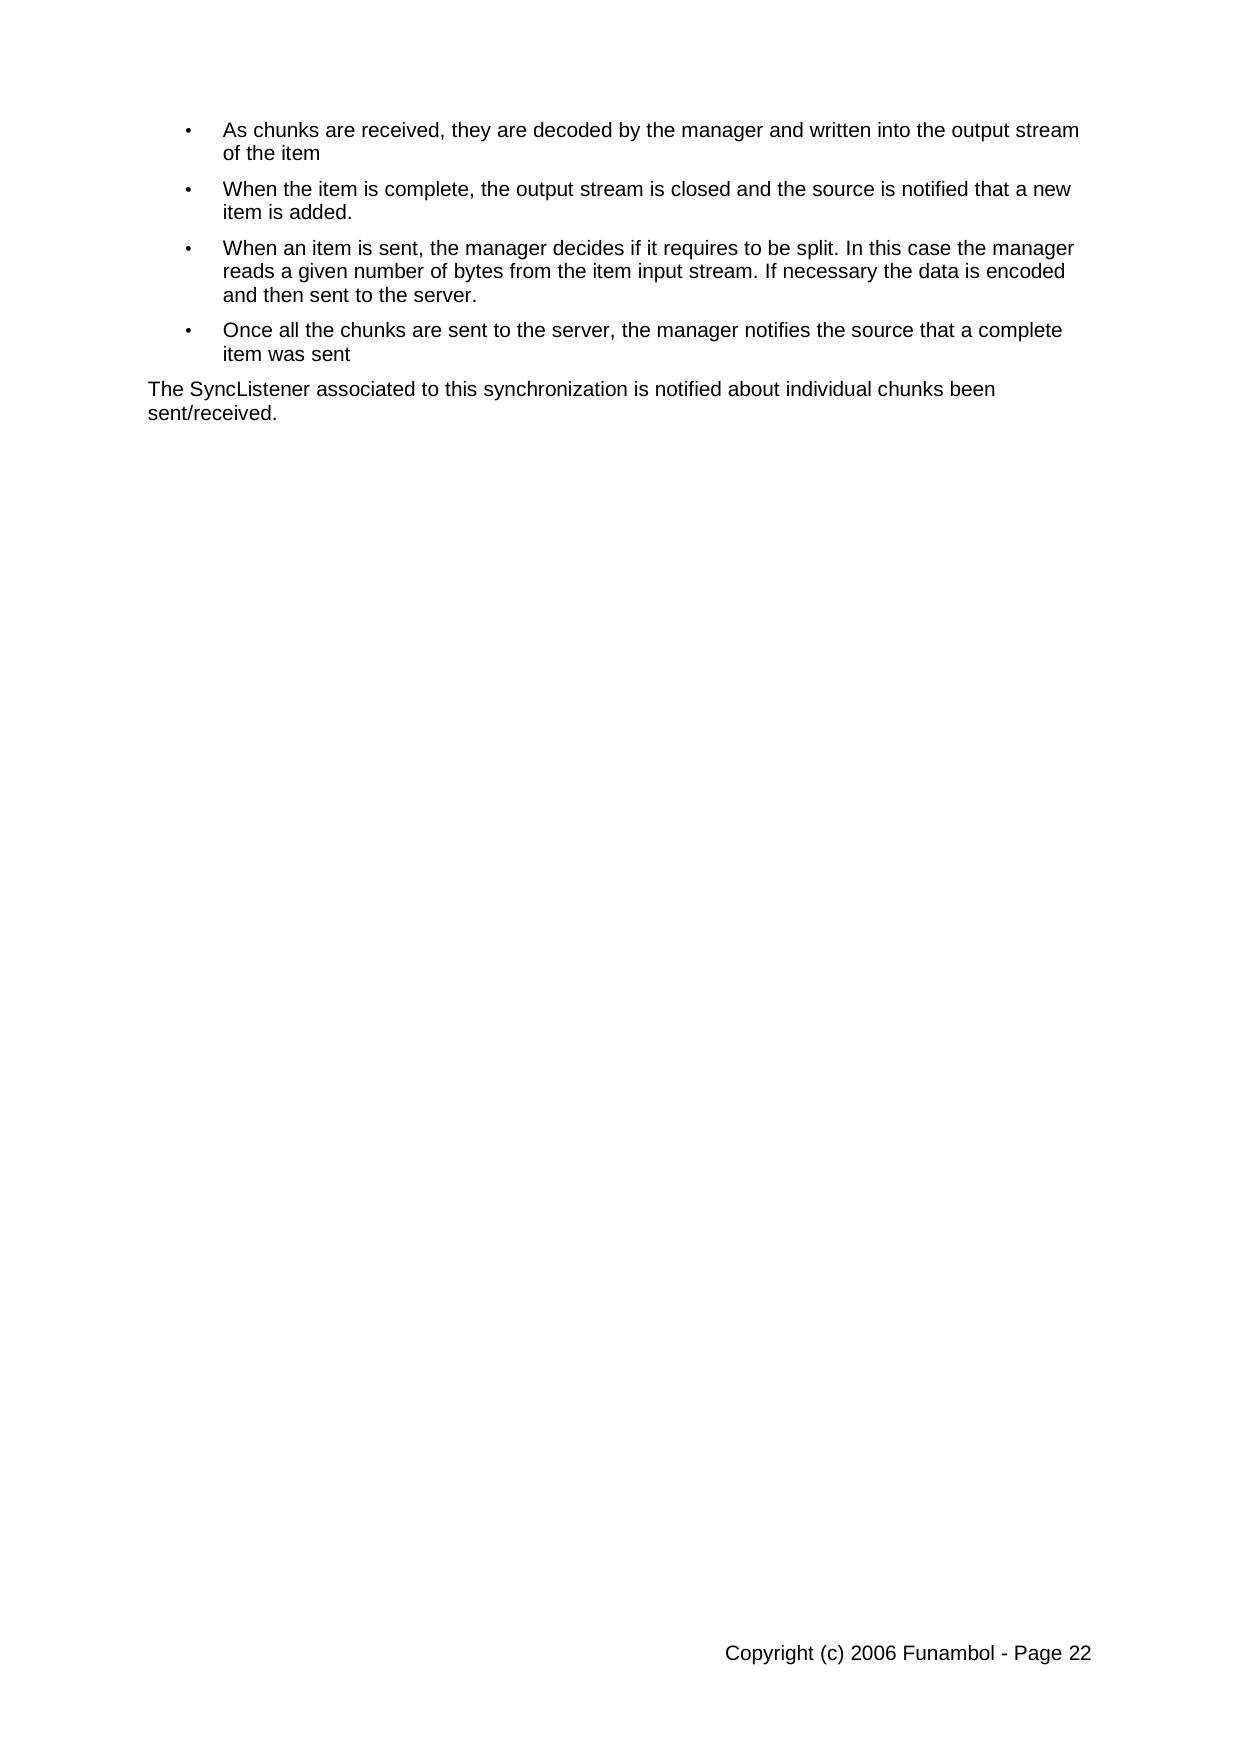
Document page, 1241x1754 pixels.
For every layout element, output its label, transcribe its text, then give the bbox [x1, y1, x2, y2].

list When an item is sent, the manager decides if it requires to be split. In this case the manager reads a given number of bytes from the item input stream. If necessary the data is encoded and then sent to the server. [185, 236, 1093, 307]
text The SyncListener associated to this synchronization is notified about individual chunks been sent/received. [148, 377, 1093, 424]
list When the item is complete, the output stream is closed and the source is notified that a new item is added. [185, 177, 1093, 224]
list As chunks are received, they are decoded by the manager and written into the output stream of the item [185, 118, 1093, 165]
list Once all the chunks are sent to the server, the manager notifies the source that a complete item was sent [185, 318, 1093, 366]
